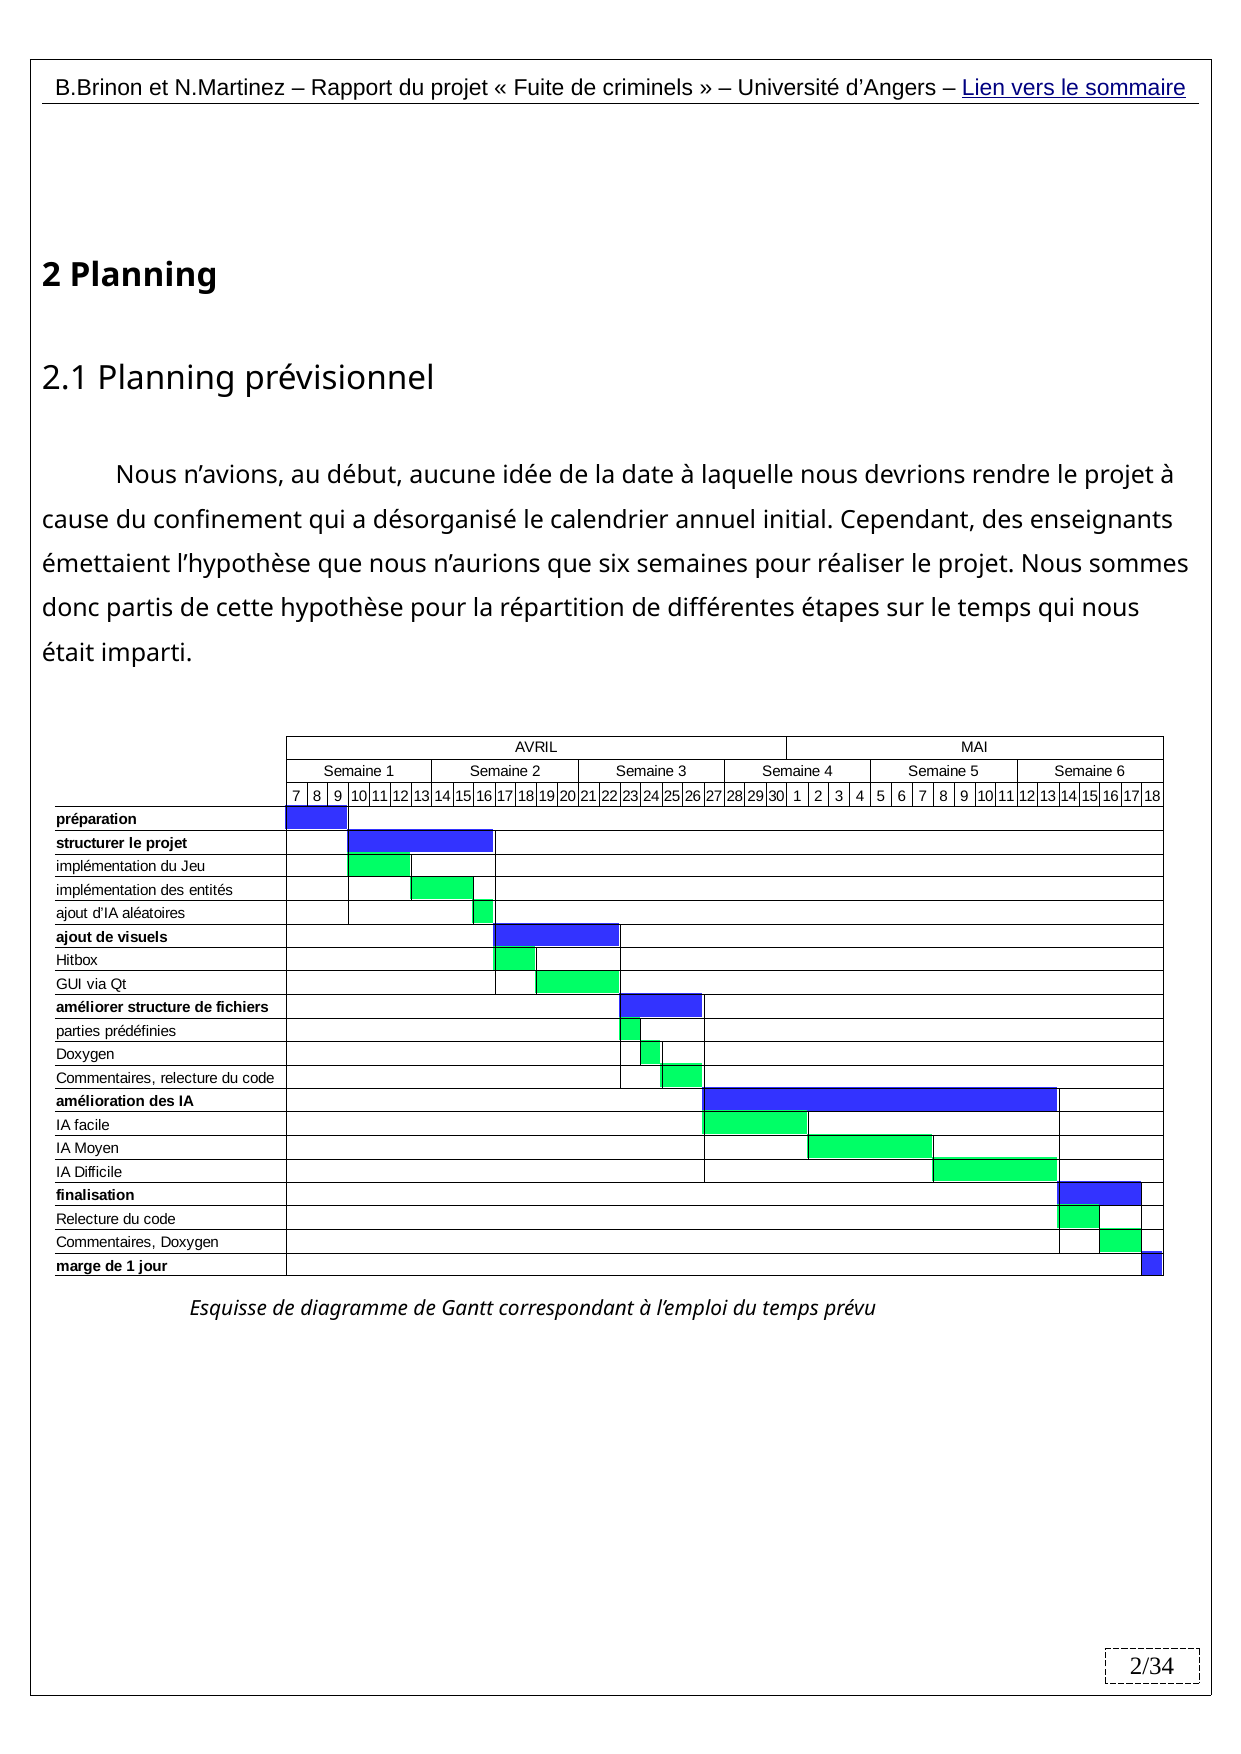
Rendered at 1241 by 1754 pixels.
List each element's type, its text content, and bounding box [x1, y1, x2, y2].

text Esquisse de diagramme de Gantt correspondant à l’emploi du temps prévu [42, 723, 1199, 1323]
text 2.1 Planning prévisionnel [42, 354, 1199, 399]
text 2 Planning [42, 251, 1199, 296]
text Nous n’avions, au début, aucune idée de la date à laquelle nous devrions rendre le projet à cause du confinement qui a désorganisé le calendrier annuel initial. Cependant, des enseignants émettaient l’hypothèse que nous n’aurions que six semaines pour réaliser le projet. Nous sommes donc partis de cette hypothèse pour la répartition de différentes étapes sur le temps qui nous était imparti. [42, 457, 1199, 668]
